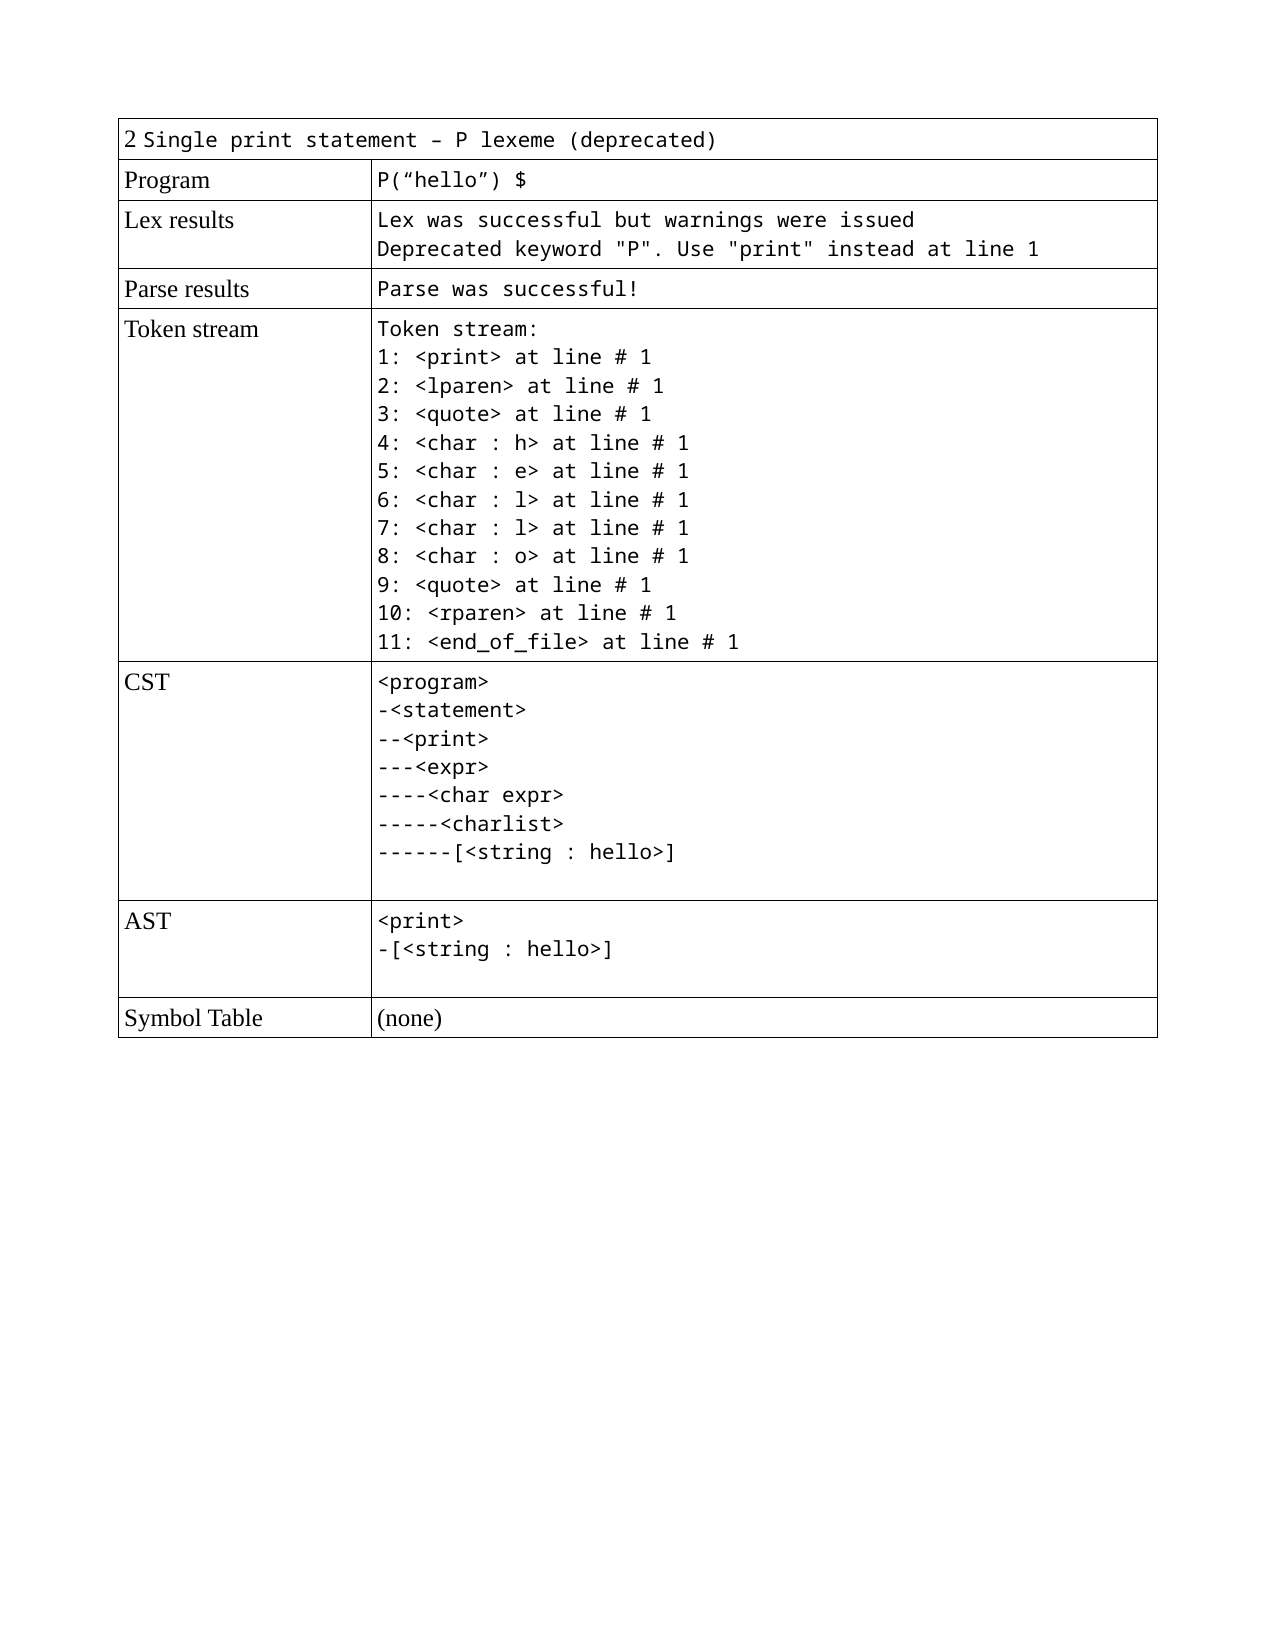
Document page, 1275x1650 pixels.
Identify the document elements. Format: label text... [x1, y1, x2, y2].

table_cell <program> -<statement> --<print> ---<expr> ----<char expr> -----<charlist> ------[<string : hello>] [372, 662, 1157, 900]
table_cell Symbol Table [119, 998, 371, 1037]
table_cell Token stream: 1: <print> at line # 1 2: <lparen> at line # 1 3: <quote> at line # 1 4: <char : h> at line # 1 5: <char : e> at line # 1 6: <char : l> at line # 1 7: <char : l> at line # 1 8: <char : o> at line # 1 9: <quote> at line # 1 10: <rparen> at line # 1 11: <end_of_file> at line # 1 [372, 309, 1157, 661]
table_cell CST [119, 662, 371, 900]
table_cell Parse results [119, 269, 371, 308]
table_cell <print> -[<string : hello>] [372, 901, 1157, 997]
table_cell Lex results [119, 201, 371, 268]
table_header 2 Single print statement – P lexeme (deprecated) [119, 119, 1157, 159]
table_cell P(“hello”) $ [372, 160, 1157, 199]
table_cell Program [119, 160, 371, 199]
table_cell AST [119, 901, 371, 997]
table_cell Lex was successful but warnings were issued Deprecated keyword "P". Use "print" instead at line 1 [372, 201, 1157, 268]
table_cell Parse was successful! [372, 269, 1157, 308]
table_cell (none) [372, 998, 1157, 1037]
table_cell Token stream [119, 309, 371, 661]
